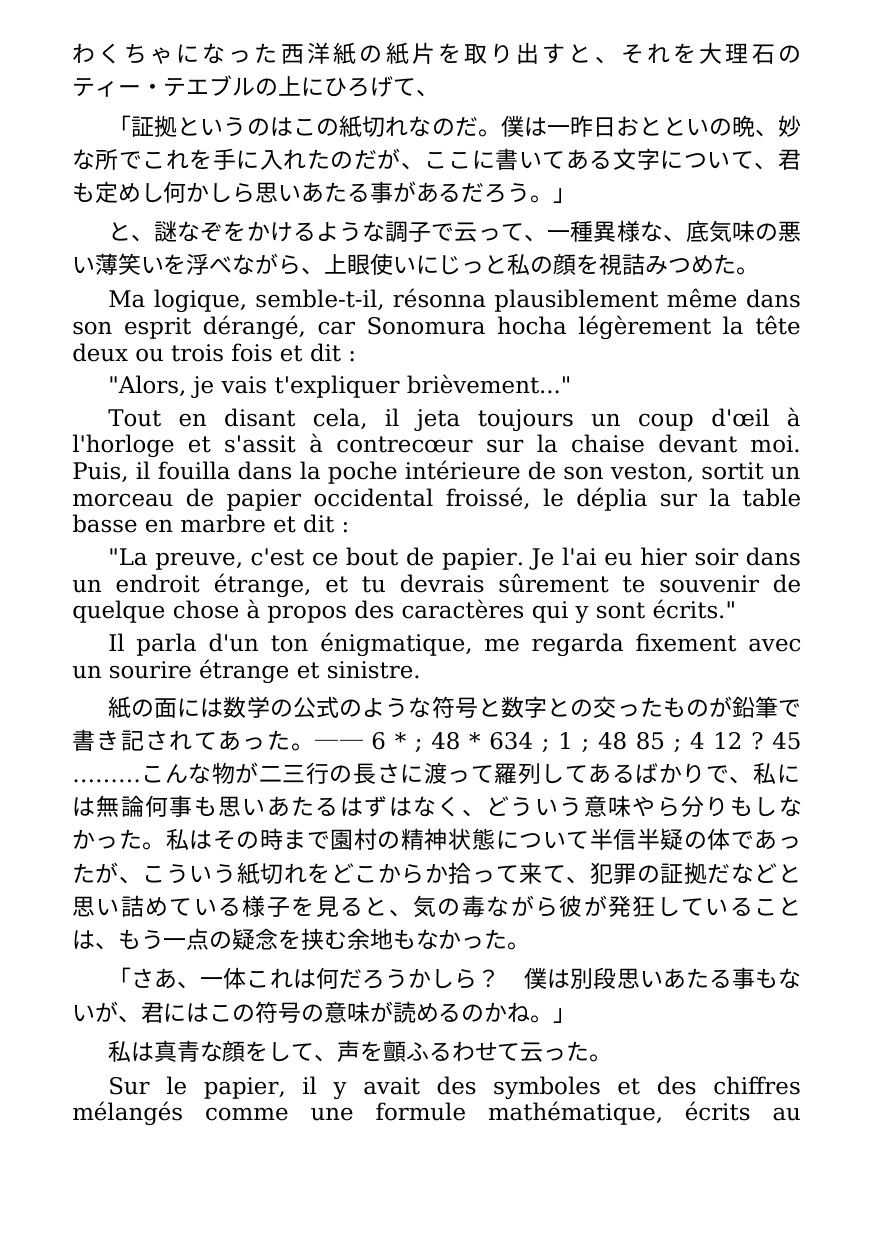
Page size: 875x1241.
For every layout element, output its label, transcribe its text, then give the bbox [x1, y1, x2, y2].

text 私は真青な顔をして、声を顫ふるわせて云った。 [72, 1034, 802, 1067]
text "La preuve, c'est ce bout de papier. Je l'ai eu hier soir dans un endroit étrange, et tu devrais sûrement te souvenir de quelque chose à propos des caractères qui y sont écrits." [72, 544, 802, 624]
text 紙の面には数学の公式のような符号と数字との交ったものが鉛筆で書き記されてあった。── 6 * ; 48 * 634 ; 1 ; 48 85 ; 4 12 ? 45 ………こんな物が二三行の長さに渡って羅列してあるばかりで、私には無論何事も思いあたるはずはなく、どういう意味やら分りもしなかった。私はその時まで園村の精神状態について半信半疑の体であったが、こういう紙切れをどこからか拾って来て、犯罪の証拠だなどと思い詰めている様子を見ると、気の毒ながら彼が発狂していることは、もう一点の疑念を挟む余地もなかった。 [72, 689, 802, 955]
text Tout en disant cela, il jeta toujours un coup d'œil à l'horloge et s'assit à contrecœur sur la chaise devant moi. Puis, il fouilla dans la poche intérieure de son veston, sortit un morceau de papier occidental froissé, le déplia sur la table basse en marbre et dit : [72, 405, 802, 538]
text Il parla d'un ton énigmatique, me regarda fixement avec un sourire étrange et sinistre. [72, 630, 802, 683]
text 「証拠というのはこの紙切れなのだ。僕は一昨日おとといの晩、妙な所でこれを手に入れたのだが、ここに書いてある文字について、君も定めし何かしら思いあたる事があるだろう。」 [72, 108, 802, 208]
text "Alors, je vais t'expliquer brièvement..." [72, 372, 802, 399]
text と、謎なぞをかけるような調子で云って、一種異様な、底気味の悪い薄笑いを浮べながら、上眼使いにじっと私の顔を視詰みつめた。 [72, 214, 802, 281]
text わくちゃになった西洋紙の紙片を取り出すと、それを大理石のティー・テエブルの上にひろげて、 [72, 36, 802, 102]
text 「さあ、一体これは何だろうかしら？ 僕は別段思いあたる事もないが、君にはこの符号の意味が読めるのかね。」 [72, 961, 802, 1028]
text Sur le papier, il y avait des symboles et des chiffres mélangés comme une formule mathématique, écrits au [72, 1073, 802, 1126]
text Ma logique, semble-t-il, résonna plausiblement même dans son esprit dérangé, car Sonomura hocha légèrement la tête deux ou trois fois et dit : [72, 286, 802, 366]
